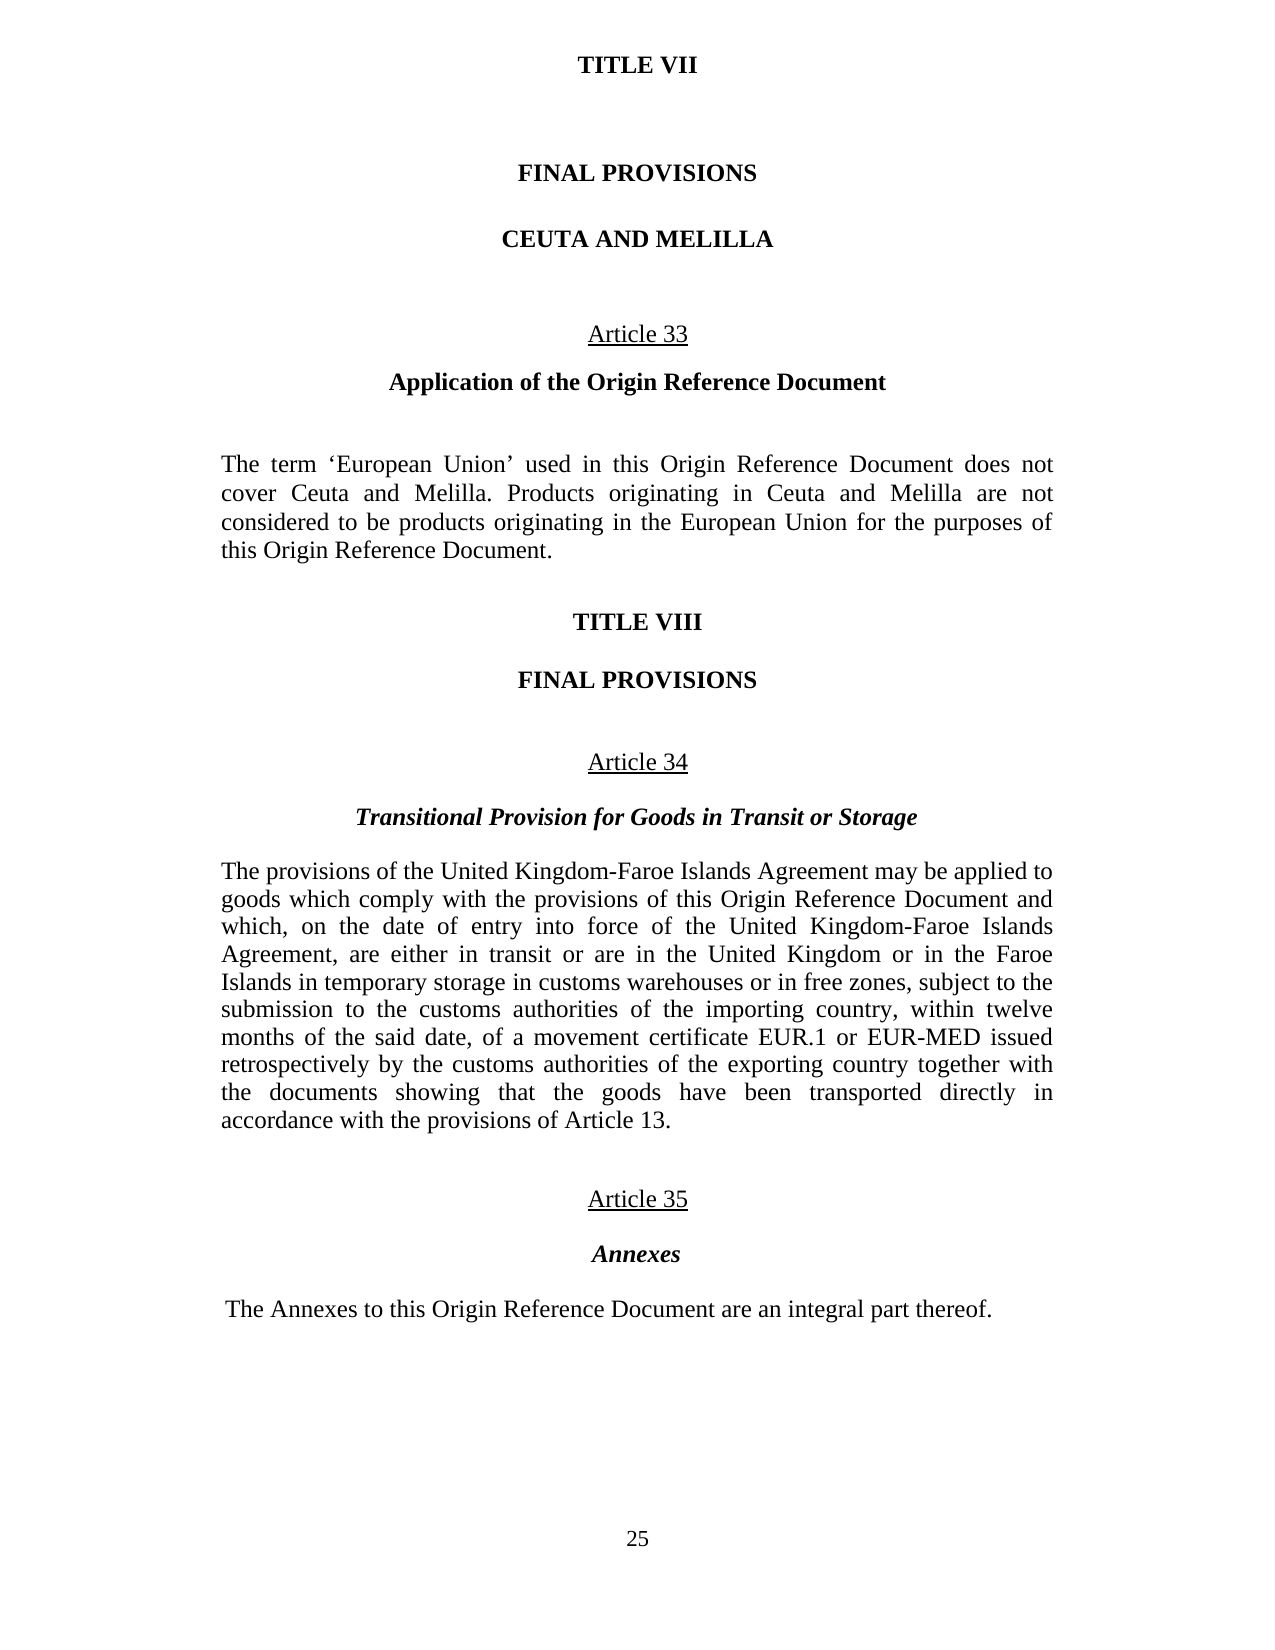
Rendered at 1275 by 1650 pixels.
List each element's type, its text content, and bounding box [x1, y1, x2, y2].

text Article 33 [150, 319, 1125, 348]
subtitle FINAL PROVISIONS [150, 665, 1125, 693]
subtitle Article 34 [150, 747, 1125, 776]
text The Annexes to this Origin Reference Document are an integral part thereof. [225, 1295, 1054, 1322]
text CEUTA AND MELILLA [150, 224, 1125, 253]
text The term ‘European Union’ used in this Origin Reference Document does not cover Ceuta and Melilla. Products originating in Ceuta and Melilla are not considered to be products originating in the European Union for the purposes of this Origin Reference Document. [221, 449, 1054, 564]
text Application of the Origin Reference Document [150, 367, 1125, 396]
text The provisions of the United Kingdom-Faroe Islands Agreement may be applied to goods which comply with the provisions of this Origin Reference Document and which, on the date of entry into force of the United Kingdom-Faroe Islands Agreement, are either in transit or are in the United Kingdom or in the Faroe Islands in temporary storage in customs warehouses or in free zones, subject to the submission to the customs authorities of the importing country, within twelve months of the said date, of a movement certificate EUR.1 or EUR-MED issued retrospectively by the customs authorities of the exporting country together with the documents showing that the goods have been transported directly in accordance with the provisions of Article 13. [221, 857, 1054, 1133]
subtitle Article 35 [150, 1184, 1125, 1213]
subtitle TITLE VIII [150, 607, 1125, 636]
subtitle Transitional Provision for Goods in Transit or Storage [150, 802, 1125, 831]
text TITLE VII [150, 50, 1125, 79]
subtitle Annexes [150, 1239, 1125, 1268]
text FINAL PROVISIONS [150, 158, 1125, 187]
